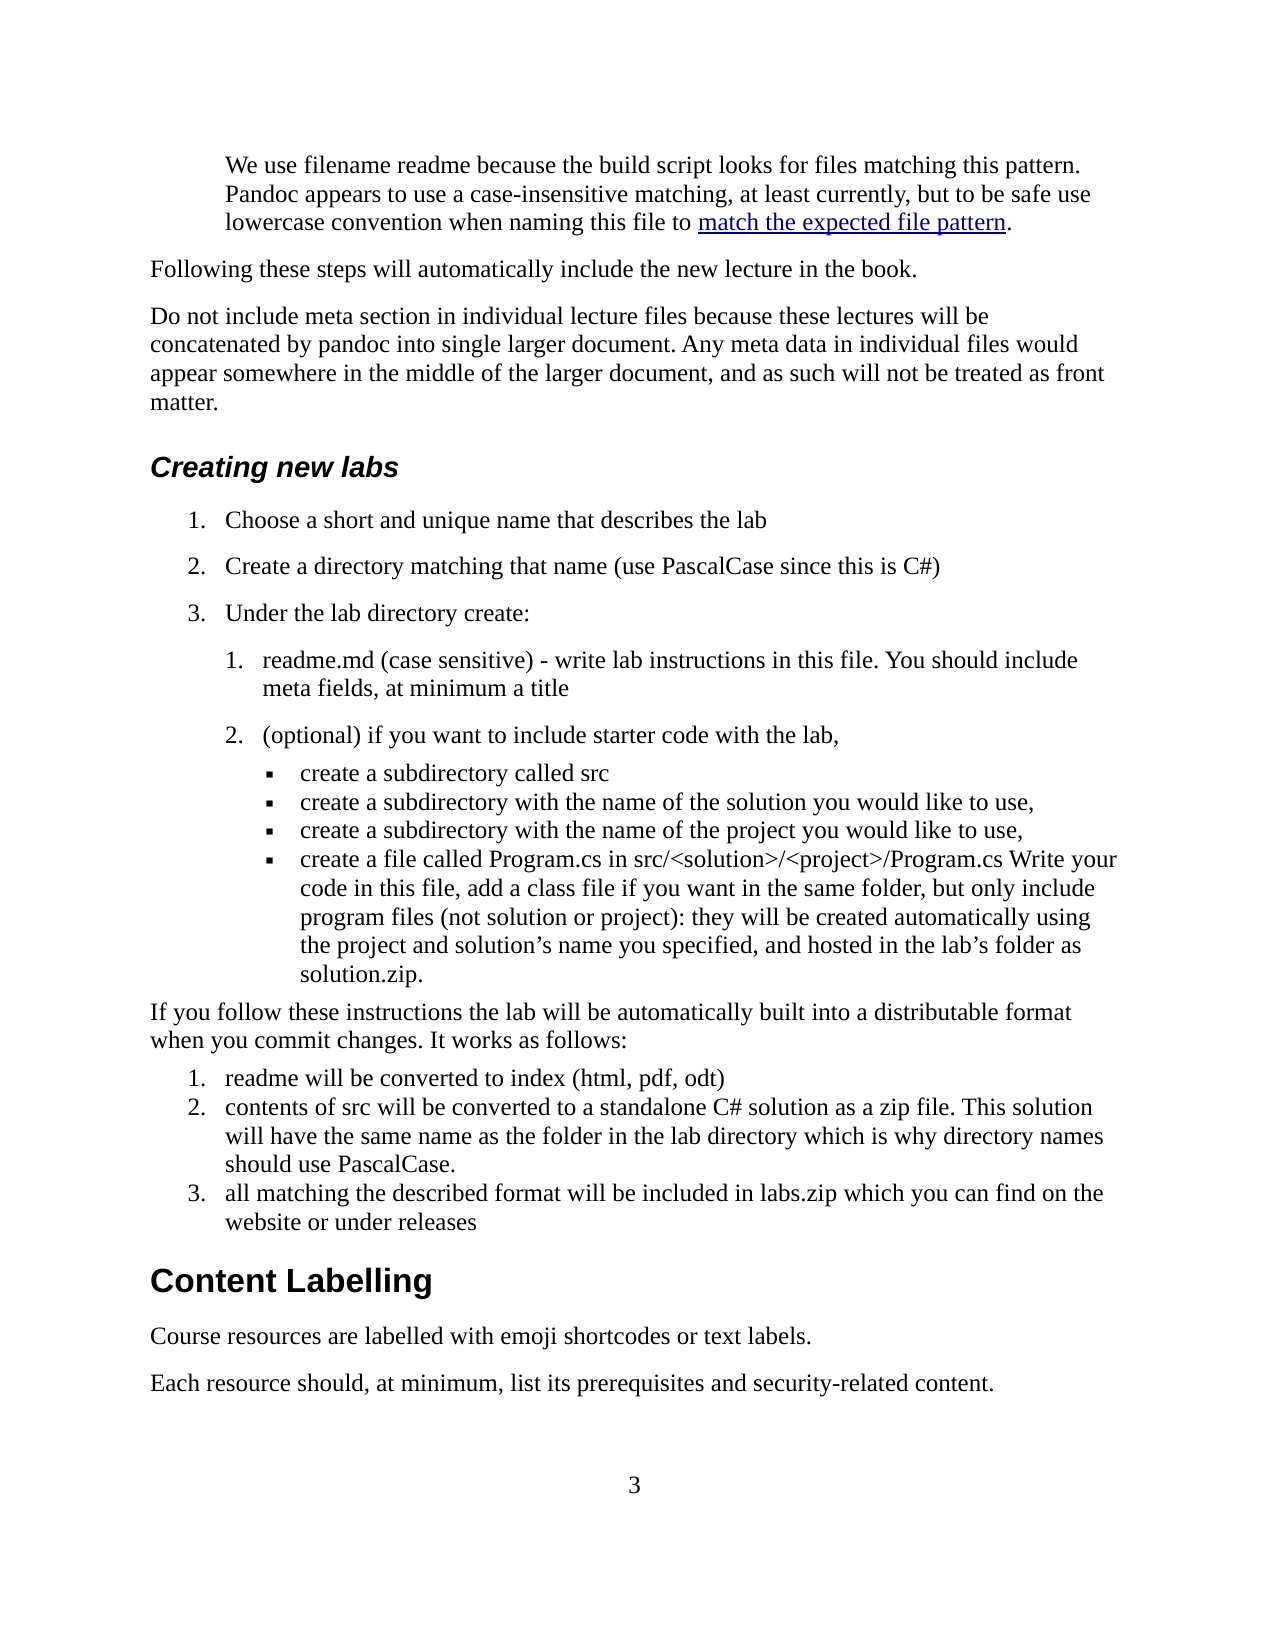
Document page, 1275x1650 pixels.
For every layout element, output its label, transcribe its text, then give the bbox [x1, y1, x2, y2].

list Create a directory matching that name (use PascalCase since this is C#) [187, 551, 1125, 580]
text Course resources are labelled with emoji shortcodes or text labels. [150, 1321, 1125, 1350]
text Do not include meta section in individual lecture files because these lectures will be concatenated by pandoc into single larger document. Any meta data in individual files would appear somewhere in the middle of the larger document, and as such will not be treated as front matter. [150, 301, 1125, 416]
subtitle Content Labelling [150, 1261, 1125, 1299]
list contents of src will be converted to a standalone C# solution as a zip file. This solution will have the same name as the folder in the lab directory which is why directory names should use PascalCase. [187, 1092, 1125, 1178]
list (optional) if you want to include starter code with the lab, [225, 720, 1125, 749]
list Choose a short and unique name that describes the lab [187, 505, 1125, 533]
list create a file called Program.cs in src/<solution>/<project>/Program.cs Write your code in this file, add a class file if you want in the same folder, but only include program files (not solution or project): they will be created automatically using the project and solution’s name you specified, and hosted in the lab’s folder as solution.zip. [262, 844, 1125, 988]
text Following these steps will automatically include the new lecture in the book. [150, 254, 1125, 283]
list create a subdirectory called src [262, 758, 1125, 787]
list all matching the described format will be included in labs.zip which you can find on the website or under releases [187, 1178, 1125, 1236]
subtitle Creating new labs [150, 450, 1125, 483]
text Each resource should, at minimum, list its prerequisites and security-related content. [150, 1368, 1125, 1396]
list readme.md (case sensitive) - write lab instructions in this file. You should include meta fields, at minimum a title [225, 645, 1125, 702]
list Under the lab directory create: [187, 598, 1125, 627]
list We use filename readme because the build script looks for files matching this pattern. Pandoc appears to use a case-insensitive matching, at least currently, but to be safe use lowercase convention when naming this file to match the expected file pattern. [187, 150, 1125, 236]
text If you follow these instructions the lab will be automatically built into a distributable format when you commit changes. It works as follows: [150, 997, 1125, 1054]
list readme will be converted to index (html, pdf, odt) [187, 1063, 1125, 1092]
list create a subdirectory with the name of the solution you would like to use, [262, 787, 1125, 815]
list create a subdirectory with the name of the project you would like to use, [262, 815, 1125, 844]
